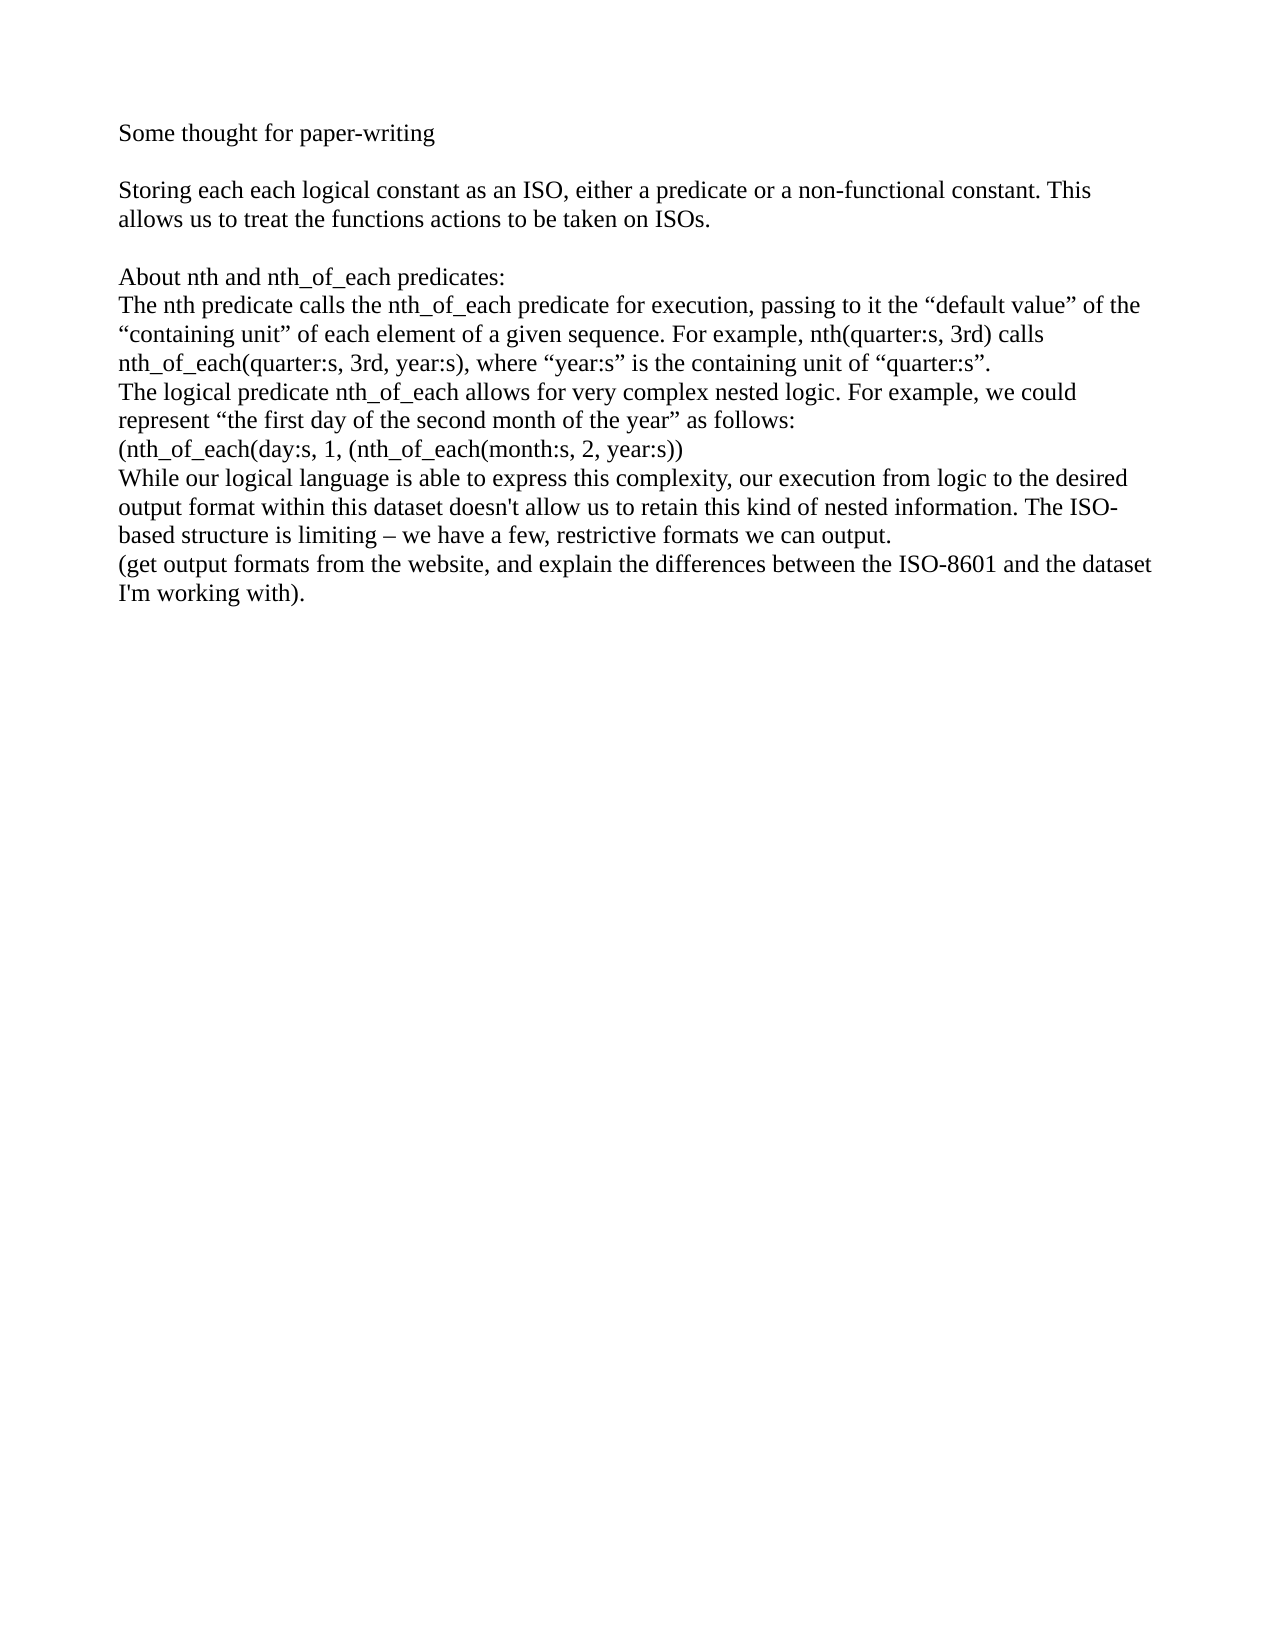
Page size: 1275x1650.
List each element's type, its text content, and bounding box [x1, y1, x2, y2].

text While our logical language is able to express this complexity, our execution from logic to the desired output format within this dataset doesn't allow us to retain this kind of nested information. The ISO-based structure is limiting – we have a few, restrictive formats we can output. [118, 463, 1157, 549]
text (get output formats from the website, and explain the differences between the ISO-8601 and the dataset I'm working with). [118, 549, 1157, 607]
text About nth and nth_of_each predicates: [118, 262, 1157, 291]
text The logical predicate nth_of_each allows for very complex nested logic. For example, we could represent “the first day of the second month of the year” as follows: [118, 377, 1157, 434]
text Storing each each logical constant as an ISO, either a predicate or a non-functional constant. This allows us to treat the functions actions to be taken on ISOs. [118, 176, 1157, 233]
text The nth predicate calls the nth_of_each predicate for execution, passing to it the “default value” of the “containing unit” of each element of a given sequence. For example, nth(quarter:s, 3rd) calls nth_of_each(quarter:s, 3rd, year:s), where “year:s” is the containing unit of “quarter:s”. [118, 291, 1157, 377]
text Some thought for paper-writing [118, 118, 1157, 147]
text (nth_of_each(day:s, 1, (nth_of_each(month:s, 2, year:s)) [118, 434, 1157, 463]
